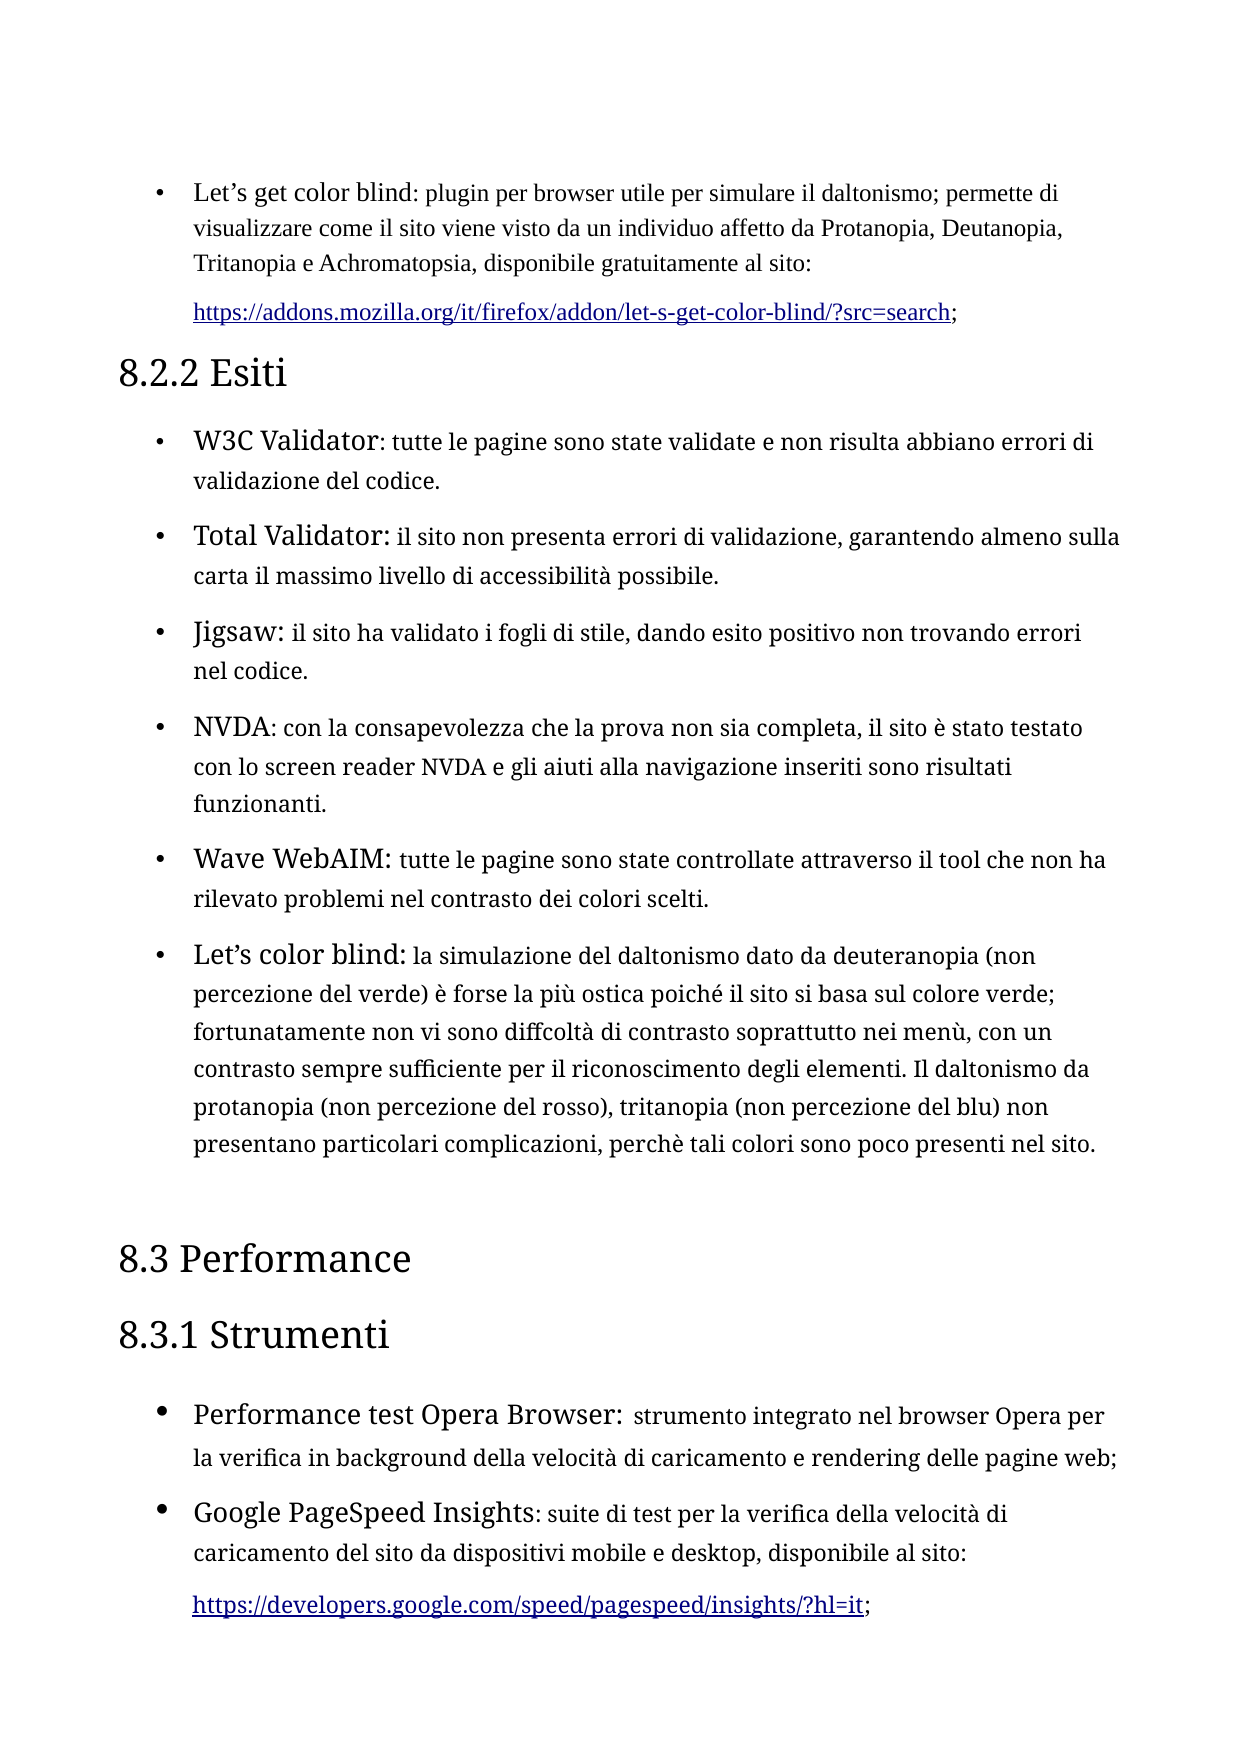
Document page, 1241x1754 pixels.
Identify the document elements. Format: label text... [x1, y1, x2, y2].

list https://addons.mozilla.org/it/firefox/addon/let-s-get-color-blind/?src=search; [156, 297, 1122, 326]
list NVDA: con la consapevolezza che la prova non sia completa, il sito è stato testato con lo screen reader NVDA e gli aiuti alla navigazione inseriti sono risultati funzionanti. [156, 707, 1122, 819]
list Let’s get color blind: plugin per browser utile per simulare il daltonismo; permette di visualizzare come il sito viene visto da un individuo affetto da Protanopia, Deutanopia, Tritanopia e Achromatopsia, disponibile gratuitamente al sito: [156, 176, 1122, 276]
list Jigsaw: il sito ha validato i fogli di stile, dando esito positivo non trovando errori nel codice. [156, 612, 1122, 686]
list Let’s color blind: la simulazione del daltonismo dato da deuteranopia (non percezione del verde) è forse la più ostica poiché il sito si basa sul colore verde; fortunatamente non vi sono diffcoltà di contrasto soprattutto nei menù, con un contrasto sempre sufficiente per il riconoscimento degli elementi. Il daltonismo da protanopia (non percezione del rosso), tritanopia (non percezione del blu) non presentano particolari complicazioni, perchè tali colori sono poco presenti nel sito. [156, 935, 1122, 1159]
list Performance test Opera Browser: strumento integrato nel browser Opera per la verifica in background della velocità di caricamento e rendering delle pagine web; [156, 1384, 1122, 1473]
list Google PageSpeed Insights: suite di test per la verifica della velocità di caricamento del sito da dispositivi mobile e desktop, disponibile al sito: [156, 1493, 1122, 1568]
text 8.3.1 Strumenti [118, 1308, 1122, 1359]
list Wave WebAIM: tutte le pagine sono state controllate attraverso il tool che non ha rilevato problemi nel contrasto dei colori scelti. [156, 840, 1122, 914]
list W3C Validator: tutte le pagine sono state validate e non risulta abbiano errori di validazione del codice. [156, 422, 1122, 496]
text 8.2.2 Esiti [118, 346, 1122, 397]
text https://developers.google.com/speed/pagespeed/insights/?hl=it; [118, 1589, 1122, 1620]
text 8.3 Performance [118, 1232, 1122, 1283]
list Total Validator: il sito non presenta errori di validazione, garantendo almeno sulla carta il massimo livello di accessibilità possibile. [156, 517, 1122, 591]
